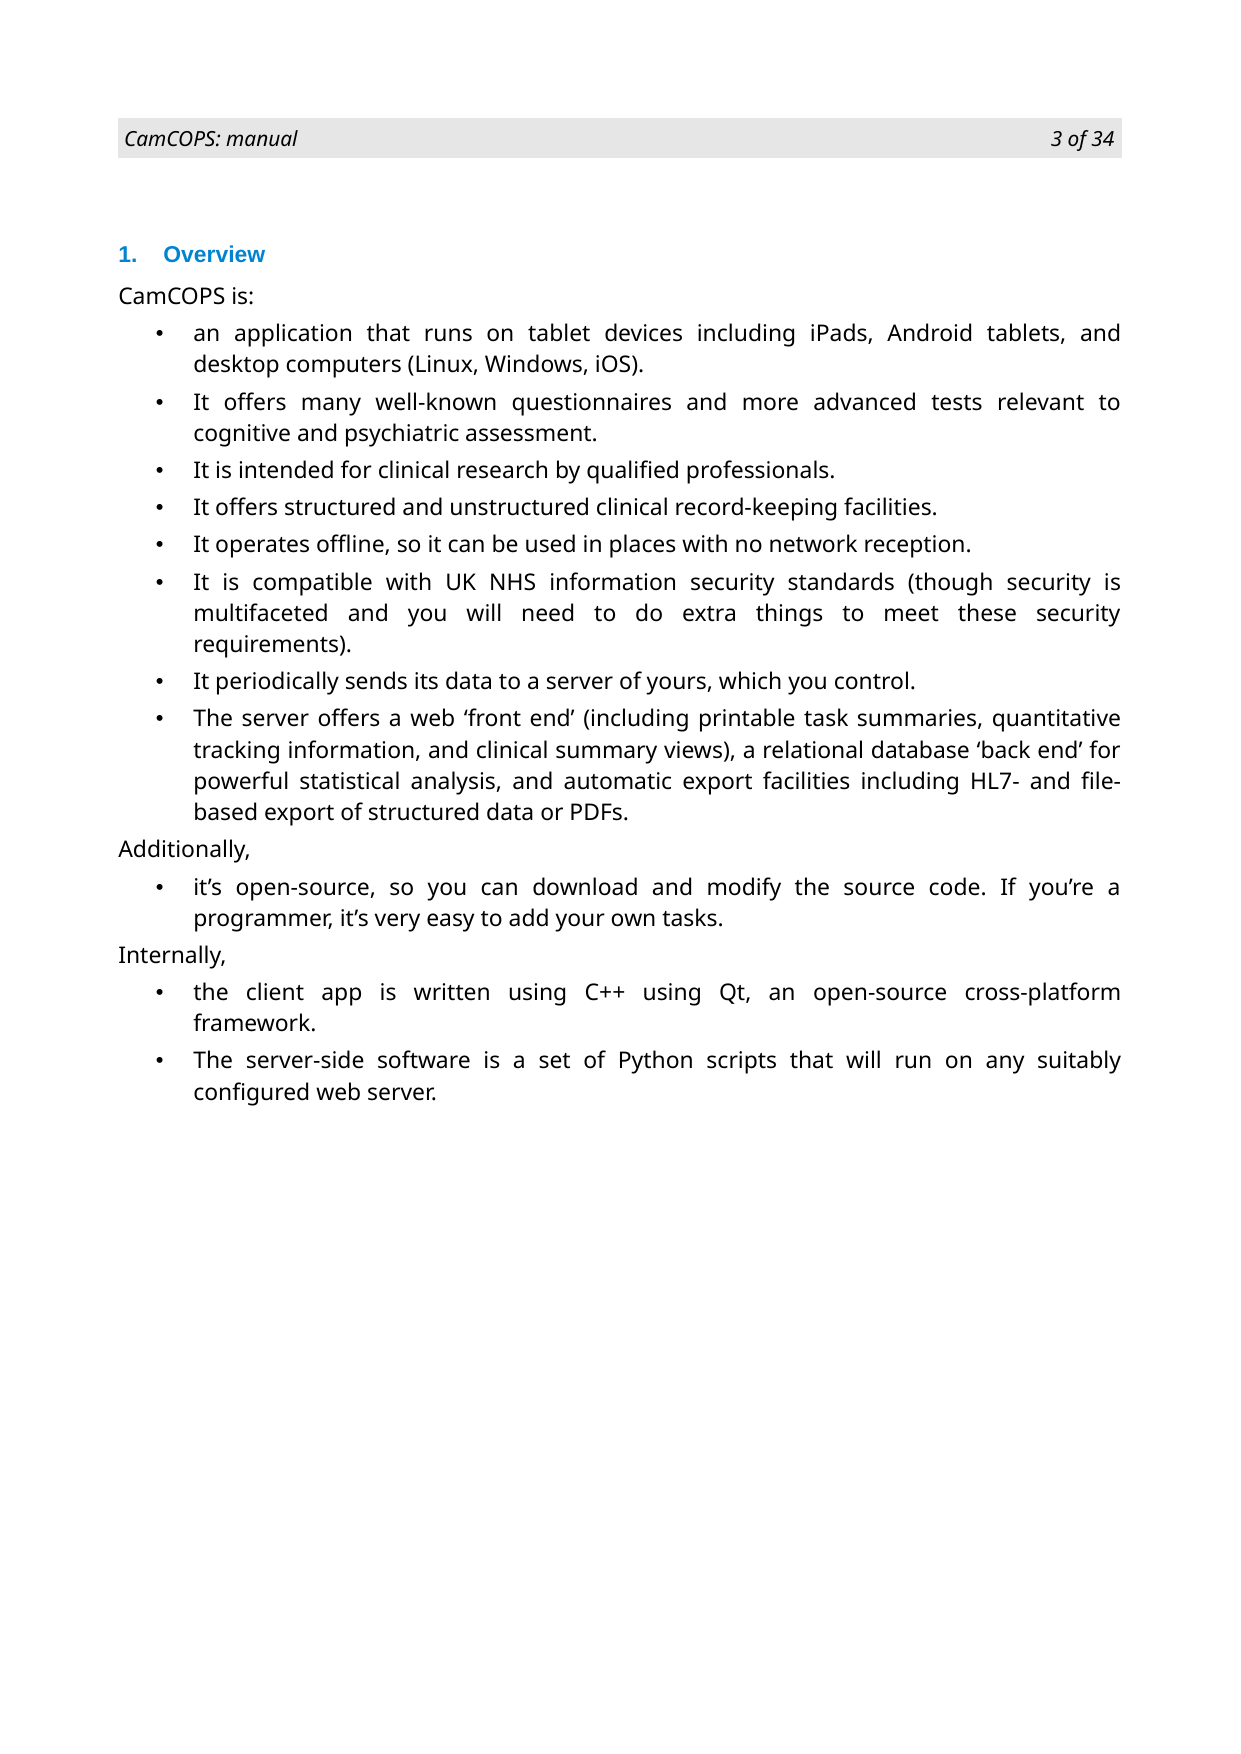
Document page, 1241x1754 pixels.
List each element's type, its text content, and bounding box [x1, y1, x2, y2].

list It periodically sends its data to a server of yours, which you control. [156, 665, 1122, 696]
list It is intended for clinical research by qualified professionals. [156, 454, 1122, 485]
text Additionally, [118, 833, 1122, 864]
list It operates offline, so it can be used in places with no network reception. [156, 528, 1122, 559]
list The server-side software is a set of Python scripts that will run on any suitably configured web server. [156, 1044, 1122, 1107]
text Internally, [118, 939, 1122, 970]
list The server offers a web ‘front end’ (including printable task summaries, quantitative tracking information, and clinical summary views), a relational database ‘back end’ for powerful statistical analysis, and automatic export facilities including HL7- and file-based export of structured data or PDFs. [156, 702, 1122, 827]
list the client app is written using C++ using Qt, an open-source cross-platform framework. [156, 976, 1122, 1038]
list It offers many well-known questionnaires and more advanced tests relevant to cognitive and psychiatric assessment. [156, 385, 1122, 448]
list it’s open-source, so you can download and modify the source code. If you’re a programmer, it’s very easy to add your own tasks. [156, 870, 1122, 933]
list an application that runs on tablet devices including iPads, Android tablets, and desktop computers (Linux, Windows, iOS). [156, 317, 1122, 379]
list It is compatible with UK NHS information security standards (though security is multifaceted and you will need to do extra things to meet these security requirements). [156, 565, 1122, 659]
subtitle Overview [118, 241, 1122, 267]
list It offers structured and unstructured clinical record-keeping facilities. [156, 491, 1122, 522]
text CamCOPS is: [118, 280, 1122, 311]
